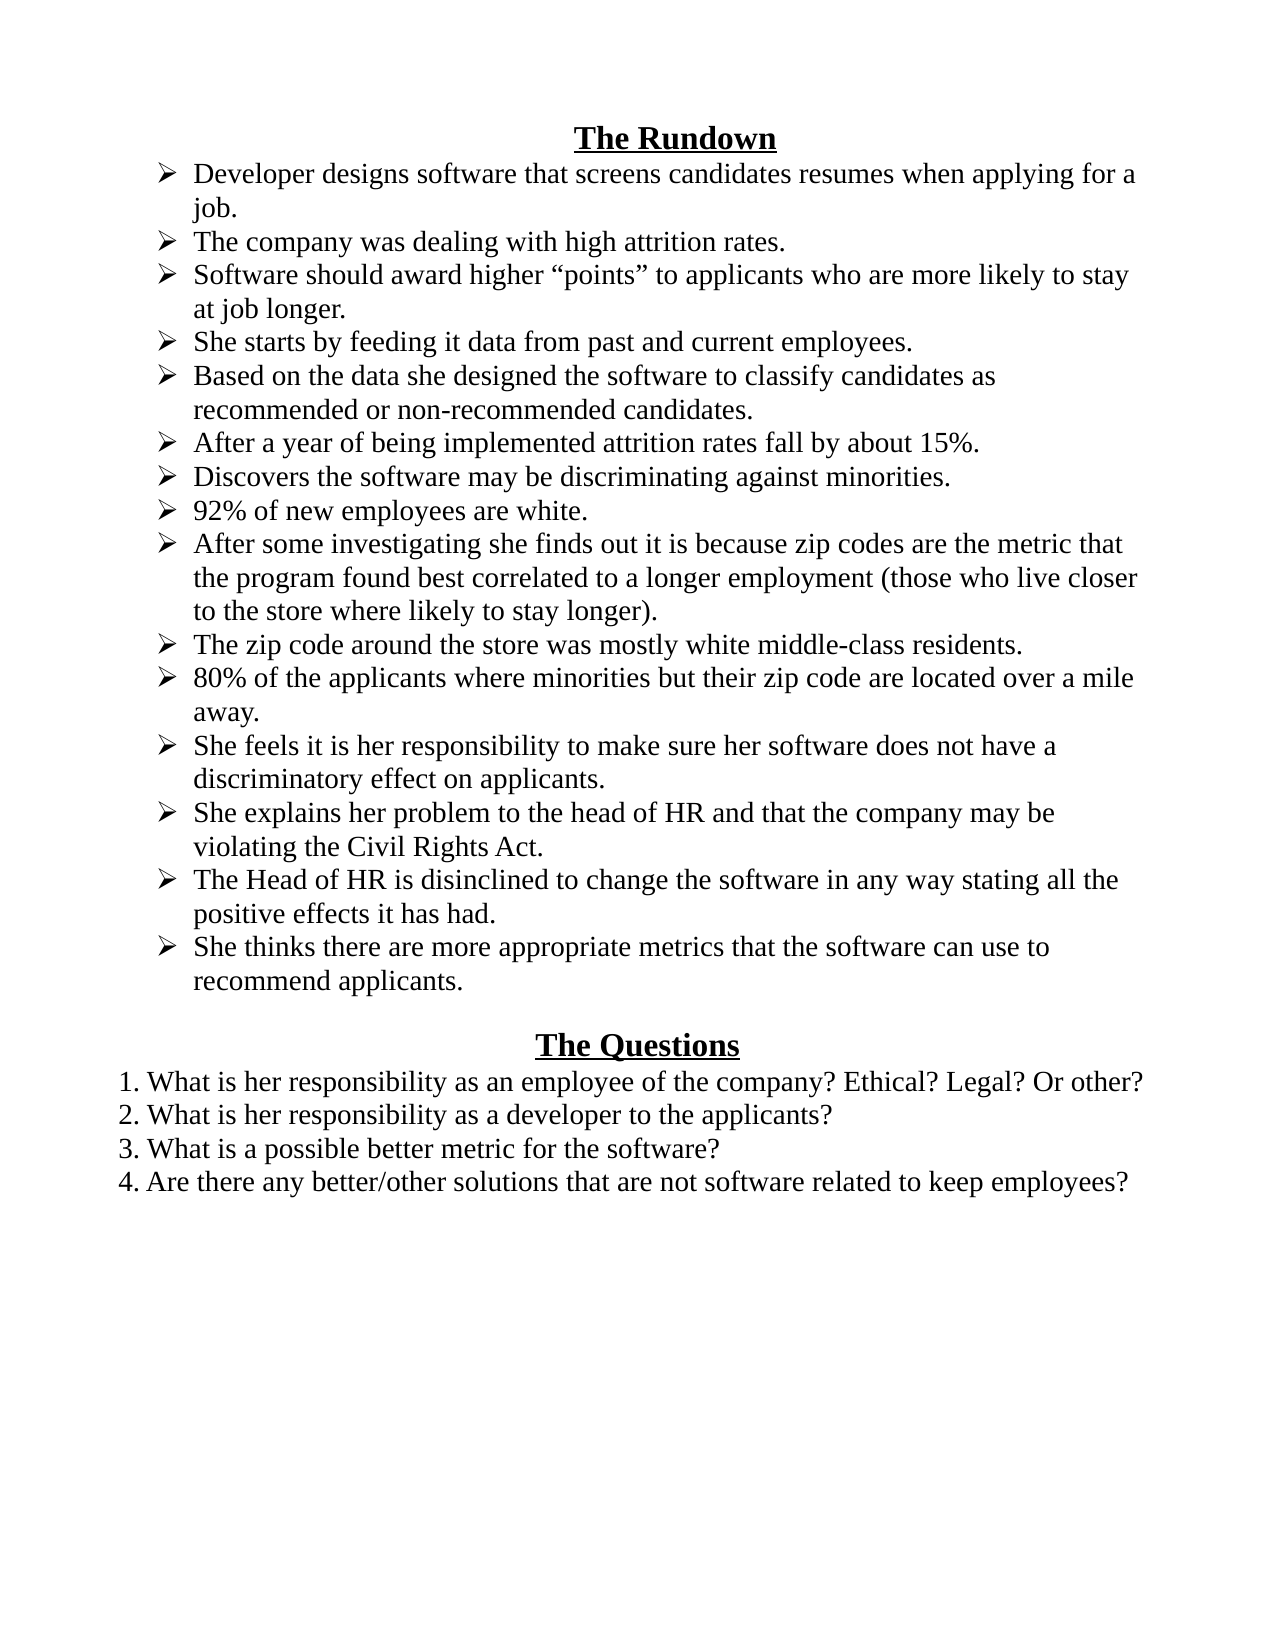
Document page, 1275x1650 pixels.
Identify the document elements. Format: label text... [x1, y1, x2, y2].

list Software should award higher “points” to applicants who are more likely to stay at job longer. [156, 257, 1157, 324]
list The Rundown [156, 118, 1157, 156]
text 2. What is her responsibility as a developer to the applicants? [118, 1097, 1157, 1131]
text 3. What is a possible better metric for the software? [118, 1131, 1157, 1164]
text 1. What is her responsibility as an employee of the company? Ethical? Legal? Or other? [118, 1064, 1157, 1097]
list The company was dealing with high attrition rates. [156, 224, 1157, 257]
list She explains her problem to the head of HR and that the company may be violating the Civil Rights Act. [156, 795, 1157, 862]
list After some investigating she finds out it is because zip codes are the metric that the program found best correlated to a longer employment (those who live closer to the store where likely to stay longer). [156, 526, 1157, 627]
list She starts by feeding it data from past and current employees. [156, 324, 1157, 358]
list She feels it is her responsibility to make sure her software does not have a discriminatory effect on applicants. [156, 728, 1157, 795]
list Developer designs software that screens candidates resumes when applying for a job. [156, 156, 1157, 224]
list After a year of being implemented attrition rates fall by about 15%. [156, 425, 1157, 459]
list Based on the data she designed the software to classify candidates as recommended or non-recommended candidates. [156, 358, 1157, 425]
list 92% of new employees are white. [156, 493, 1157, 526]
list 80% of the applicants where minorities but their zip code are located over a mile away. [156, 661, 1157, 728]
list The Head of HR is disinclined to change the software in any way stating all the positive effects it has had. [156, 862, 1157, 929]
list The zip code around the store was mostly white middle-class residents. [156, 627, 1157, 661]
list She thinks there are more appropriate metrics that the software can use to recommend applicants. [156, 929, 1157, 997]
text 4. Are there any better/other solutions that are not software related to keep employees? [118, 1164, 1157, 1198]
text The Questions [118, 1025, 1157, 1064]
list Discovers the software may be discriminating against minorities. [156, 459, 1157, 493]
